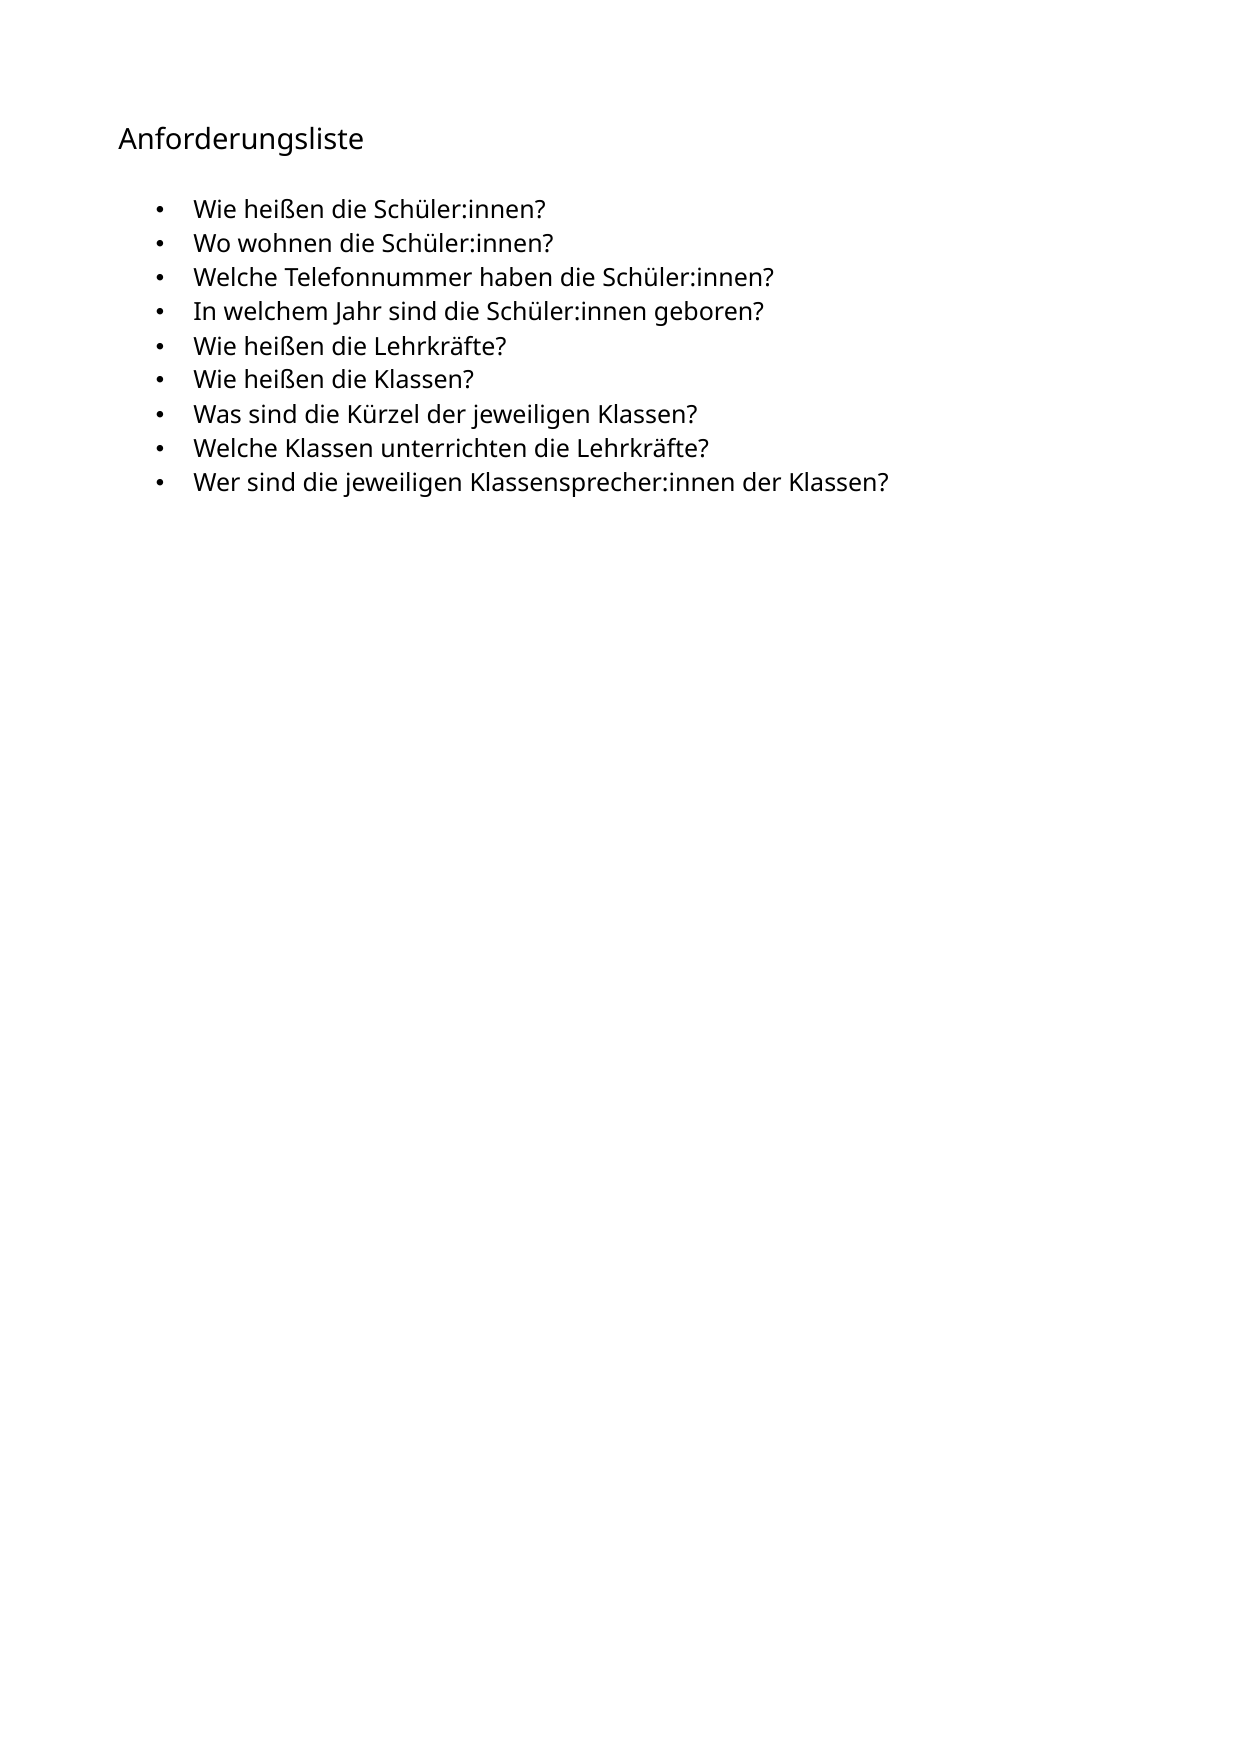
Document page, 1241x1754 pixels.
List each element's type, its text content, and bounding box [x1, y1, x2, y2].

list Welche Telefonnummer haben die Schüler:innen? [156, 260, 1122, 294]
list Wo wohnen die Schüler:innen? [156, 226, 1122, 260]
list Was sind die Kürzel der jeweiligen Klassen? [156, 396, 1122, 430]
list Wie heißen die Schüler:innen? [156, 192, 1122, 226]
list Welche Klassen unterrichten die Lehrkräfte? [156, 430, 1122, 464]
text Anforderungsliste [118, 118, 1122, 158]
list In welchem Jahr sind die Schüler:innen geboren? [156, 294, 1122, 328]
list Wie heißen die Lehrkräfte? [156, 328, 1122, 362]
list Wie heißen die Klassen? [156, 362, 1122, 396]
list Wer sind die jeweiligen Klassensprecher:innen der Klassen? [156, 464, 1122, 498]
